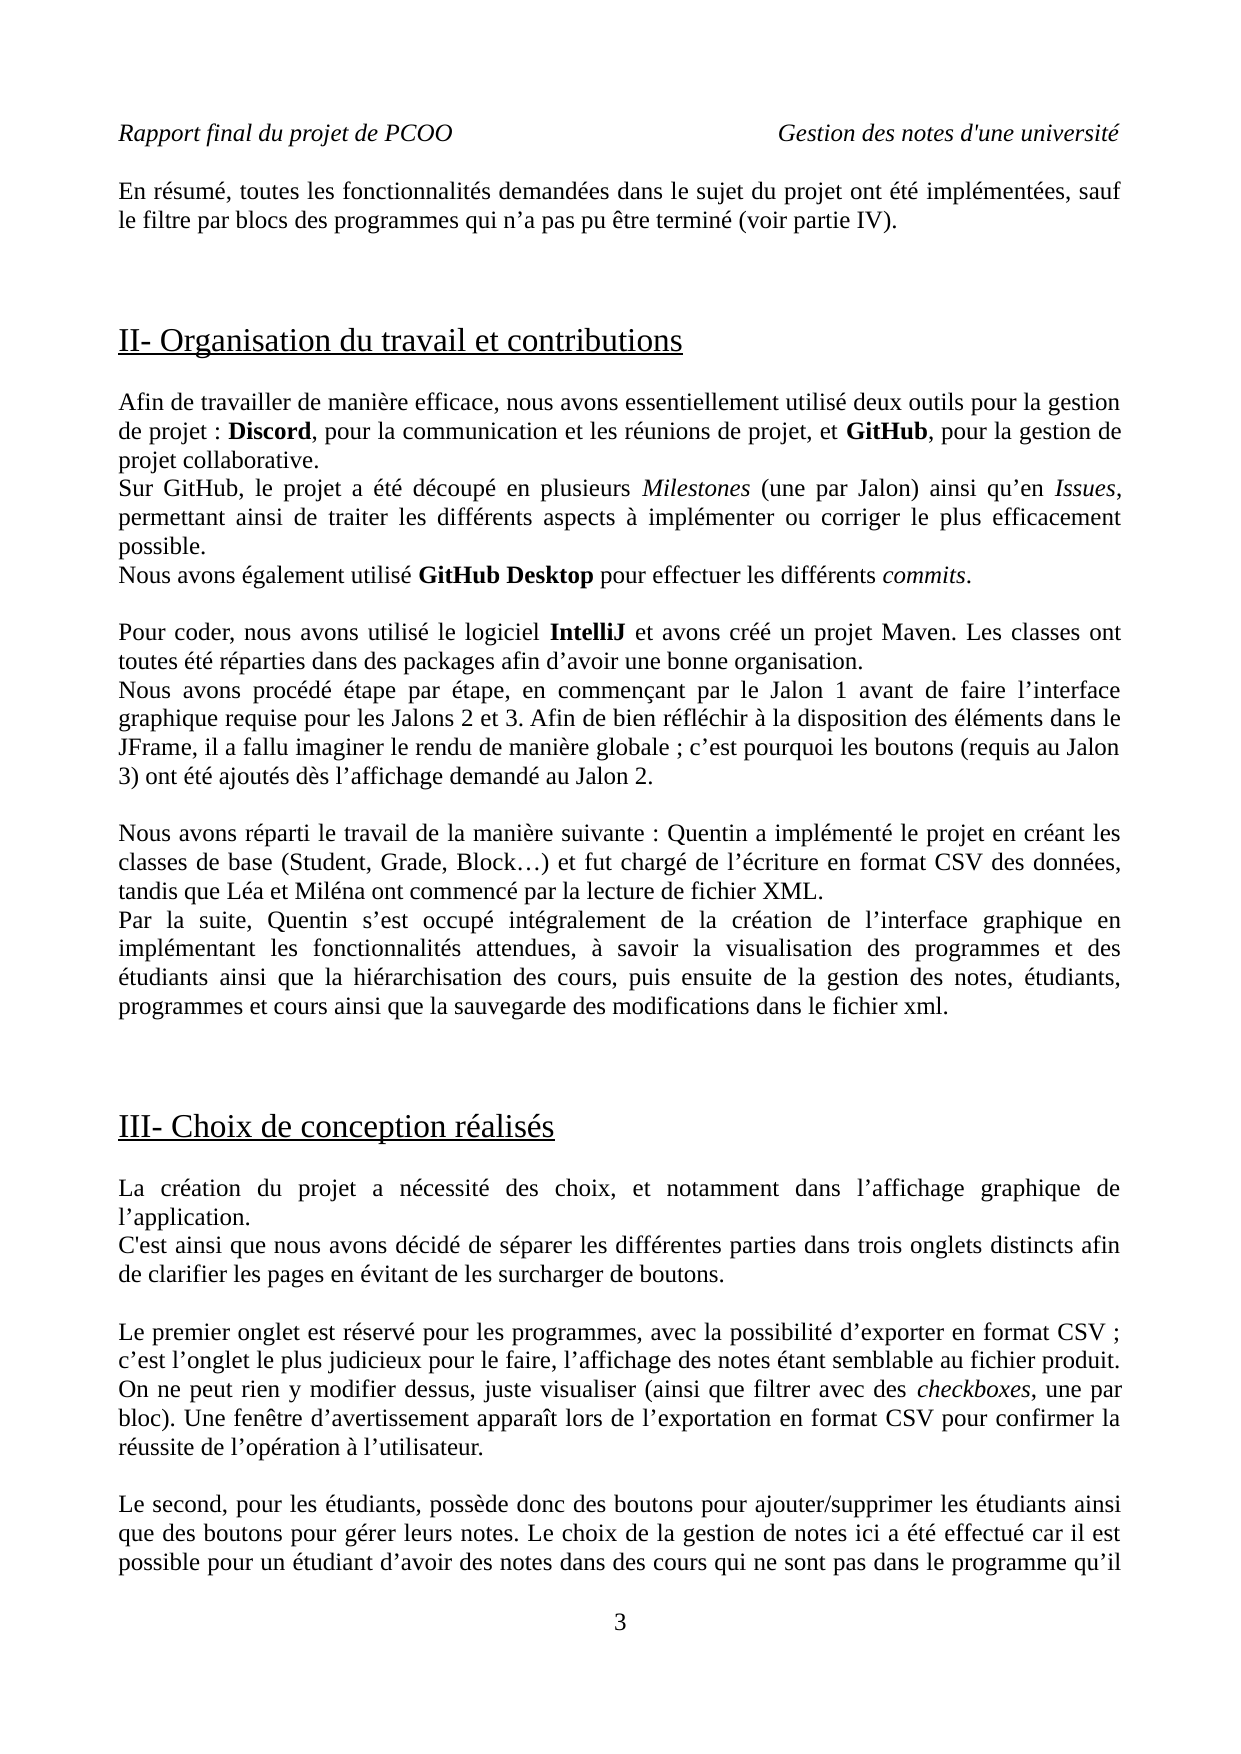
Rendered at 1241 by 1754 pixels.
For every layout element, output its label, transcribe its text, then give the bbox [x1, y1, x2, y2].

text Par la suite, Quentin s’est occupé intégralement de la création de l’interface graphique en implémentant les fonctionnalités attendues, à savoir la visualisation des programmes et des étudiants ainsi que la hiérarchisation des cours, puis ensuite de la gestion des notes, étudiants, programmes et cours ainsi que la sauvegarde des modifications dans le fichier xml. [118, 905, 1122, 1020]
text Sur GitHub, le projet a été découpé en plusieurs Milestones (une par Jalon) ainsi qu’en Issues, permettant ainsi de traiter les différents aspects à implémenter ou corriger le plus efficacement possible. [118, 473, 1122, 560]
text Pour coder, nous avons utilisé le logiciel IntelliJ et avons créé un projet Maven. Les classes ont toutes été réparties dans des packages afin d’avoir une bonne organisation. [118, 617, 1122, 675]
text Nous avons également utilisé GitHub Desktop pour effectuer les différents commits. [118, 560, 1122, 588]
text Le second, pour les étudiants, possède donc des boutons pour ajouter/supprimer les étudiants ainsi que des boutons pour gérer leurs notes. Le choix de la gestion de notes ici a été effectué car il est possible pour un étudiant d’avoir des notes dans des cours qui ne sont pas dans le programme qu’il [118, 1489, 1122, 1576]
text Nous avons procédé étape par étape, en commençant par le Jalon 1 avant de faire l’interface graphique requise pour les Jalons 2 et 3. Afin de bien réfléchir à la disposition des éléments dans le JFrame, il a fallu imaginer le rendu de manière globale ; c’est pourquoi les boutons (requis au Jalon 3) ont été ajoutés dès l’affichage demandé au Jalon 2. [118, 675, 1122, 790]
text Nous avons réparti le travail de la manière suivante : Quentin a implémenté le projet en créant les classes de base (Student, Grade, Block…) et fut chargé de l’écriture en format CSV des données, tandis que Léa et Miléna ont commencé par la lecture de fichier XML. [118, 818, 1122, 905]
text II- Organisation du travail et contributions [118, 320, 1122, 358]
text Le premier onglet est réservé pour les programmes, avec la possibilité d’exporter en format CSV ; c’est l’onglet le plus judicieux pour le faire, l’affichage des notes étant semblable au fichier produit. On ne peut rien y modifier dessus, juste visualiser (ainsi que filtrer avec des checkboxes, une par bloc). Une fenêtre d’avertissement apparaît lors de l’exportation en format CSV pour confirmer la réussite de l’opération à l’utilisateur. [118, 1317, 1122, 1461]
text La création du projet a nécessité des choix, et notamment dans l’affichage graphique de l’application. [118, 1173, 1122, 1231]
text III- Choix de conception réalisés [118, 1106, 1122, 1144]
text C'est ainsi que nous avons décidé de séparer les différentes parties dans trois onglets distincts afin de clarifier les pages en évitant de les surcharger de boutons. [118, 1231, 1122, 1288]
text En résumé, toutes les fonctionnalités demandées dans le sujet du projet ont été implémentées, sauf le filtre par blocs des programmes qui n’a pas pu être terminé (voir partie IV). [118, 176, 1122, 234]
text Afin de travailler de manière efficace, nous avons essentiellement utilisé deux outils pour la gestion de projet : Discord, pour la communication et les réunions de projet, et GitHub, pour la gestion de projet collaborative. [118, 387, 1122, 473]
